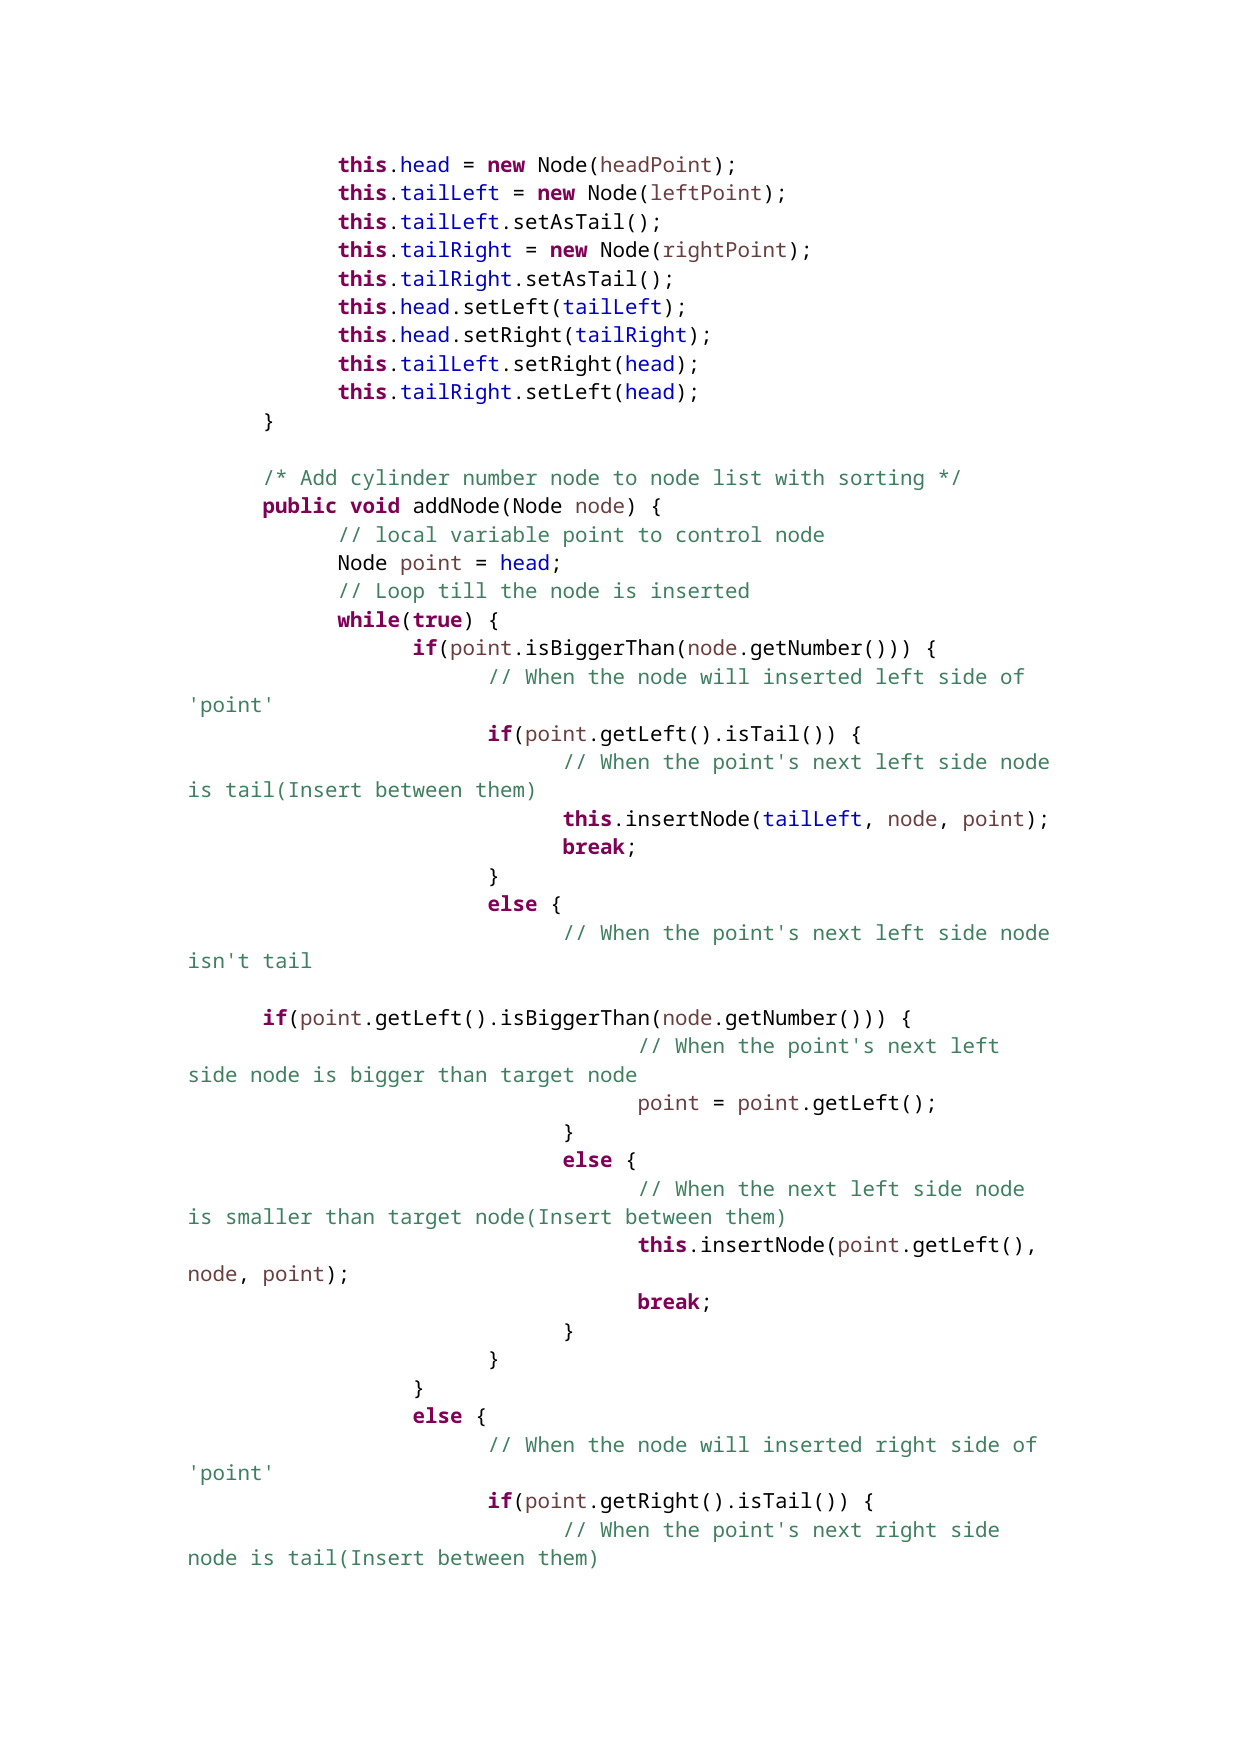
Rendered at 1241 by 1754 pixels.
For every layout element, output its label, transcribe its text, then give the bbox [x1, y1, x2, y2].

text // When the point's next left side node is tail(Insert between them) [187, 747, 1053, 804]
text /* Add cylinder number node to node list with sorting */ [187, 463, 1053, 491]
text this.tailRight.setLeft(head); [187, 377, 1053, 406]
text this.tailLeft.setRight(head); [187, 349, 1053, 377]
text else { [187, 1145, 1053, 1174]
text break; [187, 1287, 1053, 1316]
text this.head.setLeft(tailLeft); [187, 292, 1053, 321]
text } [187, 1344, 1053, 1373]
text else { [187, 1401, 1053, 1430]
text // When the node will inserted right side of 'point' [187, 1430, 1053, 1487]
text this.insertNode(tailLeft, node, point); [187, 804, 1053, 832]
text public void addNode(Node node) { [187, 491, 1053, 520]
text } [187, 1117, 1053, 1145]
text this.head = new Node(headPoint); [187, 150, 1053, 178]
text if(point.getRight().isTail()) { [187, 1487, 1053, 1515]
text this.tailLeft = new Node(leftPoint); [187, 178, 1053, 207]
text while(true) { [187, 605, 1053, 633]
text } [187, 406, 1053, 434]
text } [187, 1316, 1053, 1344]
text Node point = head; [187, 548, 1053, 577]
text this.tailRight = new Node(rightPoint); [187, 235, 1053, 264]
text this.insertNode(point.getLeft(), node, point); [187, 1231, 1053, 1287]
text // When the point's next right side node is tail(Insert between them) [187, 1515, 1053, 1572]
text // When the point's next left side node is bigger than target node [187, 1032, 1053, 1088]
text this.tailLeft.setAsTail(); [187, 207, 1053, 235]
text } [187, 861, 1053, 889]
text // When the next left side node is smaller than target node(Insert between them) [187, 1174, 1053, 1231]
text // When the node will inserted left side of 'point' [187, 662, 1053, 719]
text this.tailRight.setAsTail(); [187, 264, 1053, 292]
text this.head.setRight(tailRight); [187, 321, 1053, 349]
text break; [187, 832, 1053, 861]
text // local variable point to control node [187, 520, 1053, 548]
text else { [187, 889, 1053, 918]
text if(point.getLeft().isTail()) { [187, 719, 1053, 747]
text } [187, 1373, 1053, 1401]
text if(point.isBiggerThan(node.getNumber())) { [187, 633, 1053, 662]
text if(point.getLeft().isBiggerThan(node.getNumber())) { [187, 975, 1053, 1032]
text point = point.getLeft(); [187, 1088, 1053, 1117]
text // Loop till the node is inserted [187, 577, 1053, 605]
text // When the point's next left side node isn't tail [187, 918, 1053, 975]
